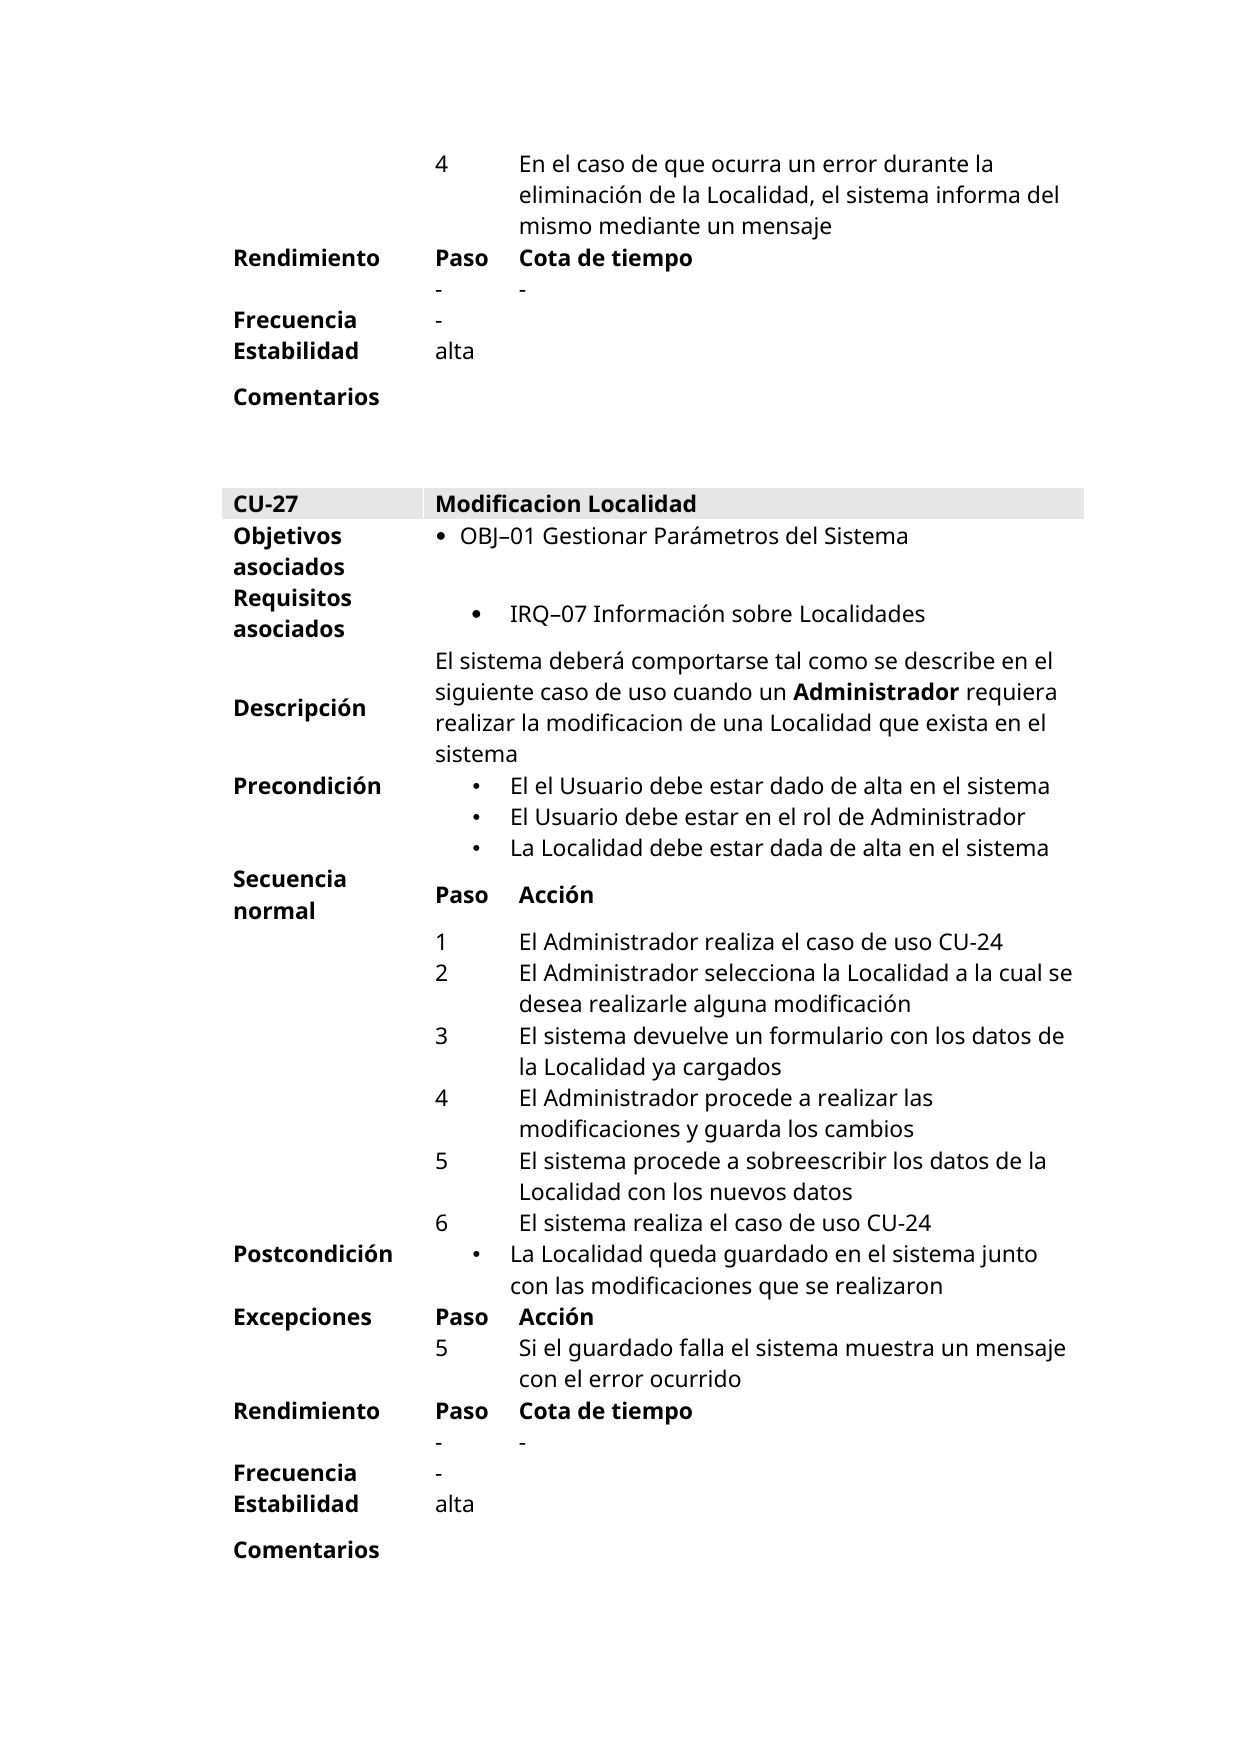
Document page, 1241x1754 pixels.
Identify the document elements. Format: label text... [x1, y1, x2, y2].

table_cell Comentarios [222, 1520, 423, 1579]
table_cell Acción [508, 863, 1084, 926]
table_cell Requisitos asociados [222, 582, 423, 644]
table_cell 3 [424, 1020, 507, 1082]
table_cell Si el guardado falla el sistema muestra un mensaje con el error ocurrido [508, 1332, 1084, 1394]
table_cell El sistema realiza el caso de uso CU-24 [508, 1207, 1084, 1238]
table_cell Comentarios [222, 366, 423, 426]
table_cell 1 [424, 926, 507, 957]
table_cell 2 [424, 957, 507, 1019]
table_cell - [424, 1426, 507, 1457]
table_cell Precondición [222, 770, 423, 863]
table_cell 5 [424, 1145, 507, 1207]
table_cell Paso [424, 863, 507, 926]
table_cell 4 [424, 1082, 507, 1144]
table_cell Cota de tiempo [508, 1395, 1084, 1426]
table_cell El el Usuario debe estar dado de alta en el sistema El Usuario debe estar en el rol de Administrador La Localidad debe estar dada de alta en el sistema [424, 770, 1084, 863]
table_cell [222, 1426, 423, 1457]
table_cell [222, 273, 423, 304]
table_cell Excepciones [222, 1301, 423, 1332]
table_cell Estabilidad [222, 1488, 423, 1519]
table_cell El sistema procede a sobreescribir los datos de la Localidad con los nuevos datos [508, 1145, 1084, 1207]
table_cell El sistema devuelve un formulario con los datos de la Localidad ya cargados [508, 1020, 1084, 1082]
table_cell Objetivos asociados [222, 520, 423, 582]
table_cell [424, 1520, 1084, 1579]
table_header CU-27 [222, 488, 423, 519]
table_cell - [424, 273, 507, 304]
table_cell El Administrador procede a realizar las modificaciones y guarda los cambios [508, 1082, 1084, 1144]
table_cell El Administrador realiza el caso de uso CU-24 [508, 926, 1084, 957]
table_cell Paso [424, 241, 507, 273]
table_cell - [508, 1426, 1084, 1457]
table_cell [424, 366, 1081, 426]
table_cell [222, 926, 423, 1238]
table_cell Paso [424, 1395, 507, 1426]
table_cell - [508, 273, 1081, 304]
table_cell Frecuencia [222, 304, 423, 335]
table_cell IRQ–07 Información sobre Localidades [424, 582, 1084, 644]
table_cell El Administrador selecciona la Localidad a la cual se desea realizarle alguna modificación [508, 957, 1084, 1019]
table_cell Descripción [222, 645, 423, 769]
table_cell Postcondición [222, 1238, 423, 1301]
table_cell En el caso de que ocurra un error durante la eliminación de la Localidad, el sistema informa del mismo mediante un mensaje [508, 148, 1081, 241]
table_cell alta [424, 335, 1081, 366]
table_cell El sistema deberá comportarse tal como se describe en el siguiente caso de uso cuando un Administrador requiera realizar la modificacion de una Localidad que exista en el sistema [424, 645, 1084, 769]
table_header Modificacion Localidad [424, 488, 1084, 519]
table_cell Secuencia normal [222, 863, 423, 926]
table_cell alta [424, 1488, 1084, 1519]
table_cell 4 [424, 148, 507, 241]
table_cell Estabilidad [222, 335, 423, 366]
table_cell La Localidad queda guardado en el sistema junto con las modificaciones que se realizaron [424, 1238, 1084, 1301]
table_cell Cota de tiempo [508, 241, 1081, 273]
table_cell [222, 148, 423, 241]
table_cell - [424, 304, 1081, 335]
table_cell OBJ–01 Gestionar Parámetros del Sistema [424, 520, 1084, 582]
table_cell Paso [424, 1301, 507, 1332]
table_cell Acción [508, 1301, 1084, 1332]
table_cell - [424, 1457, 1084, 1488]
table_cell Rendimiento [222, 1395, 423, 1426]
table_cell [222, 1332, 423, 1394]
table_cell Rendimiento [222, 241, 423, 273]
table_cell 6 [424, 1207, 507, 1238]
table_cell 5 [424, 1332, 507, 1394]
table_cell Frecuencia [222, 1457, 423, 1488]
